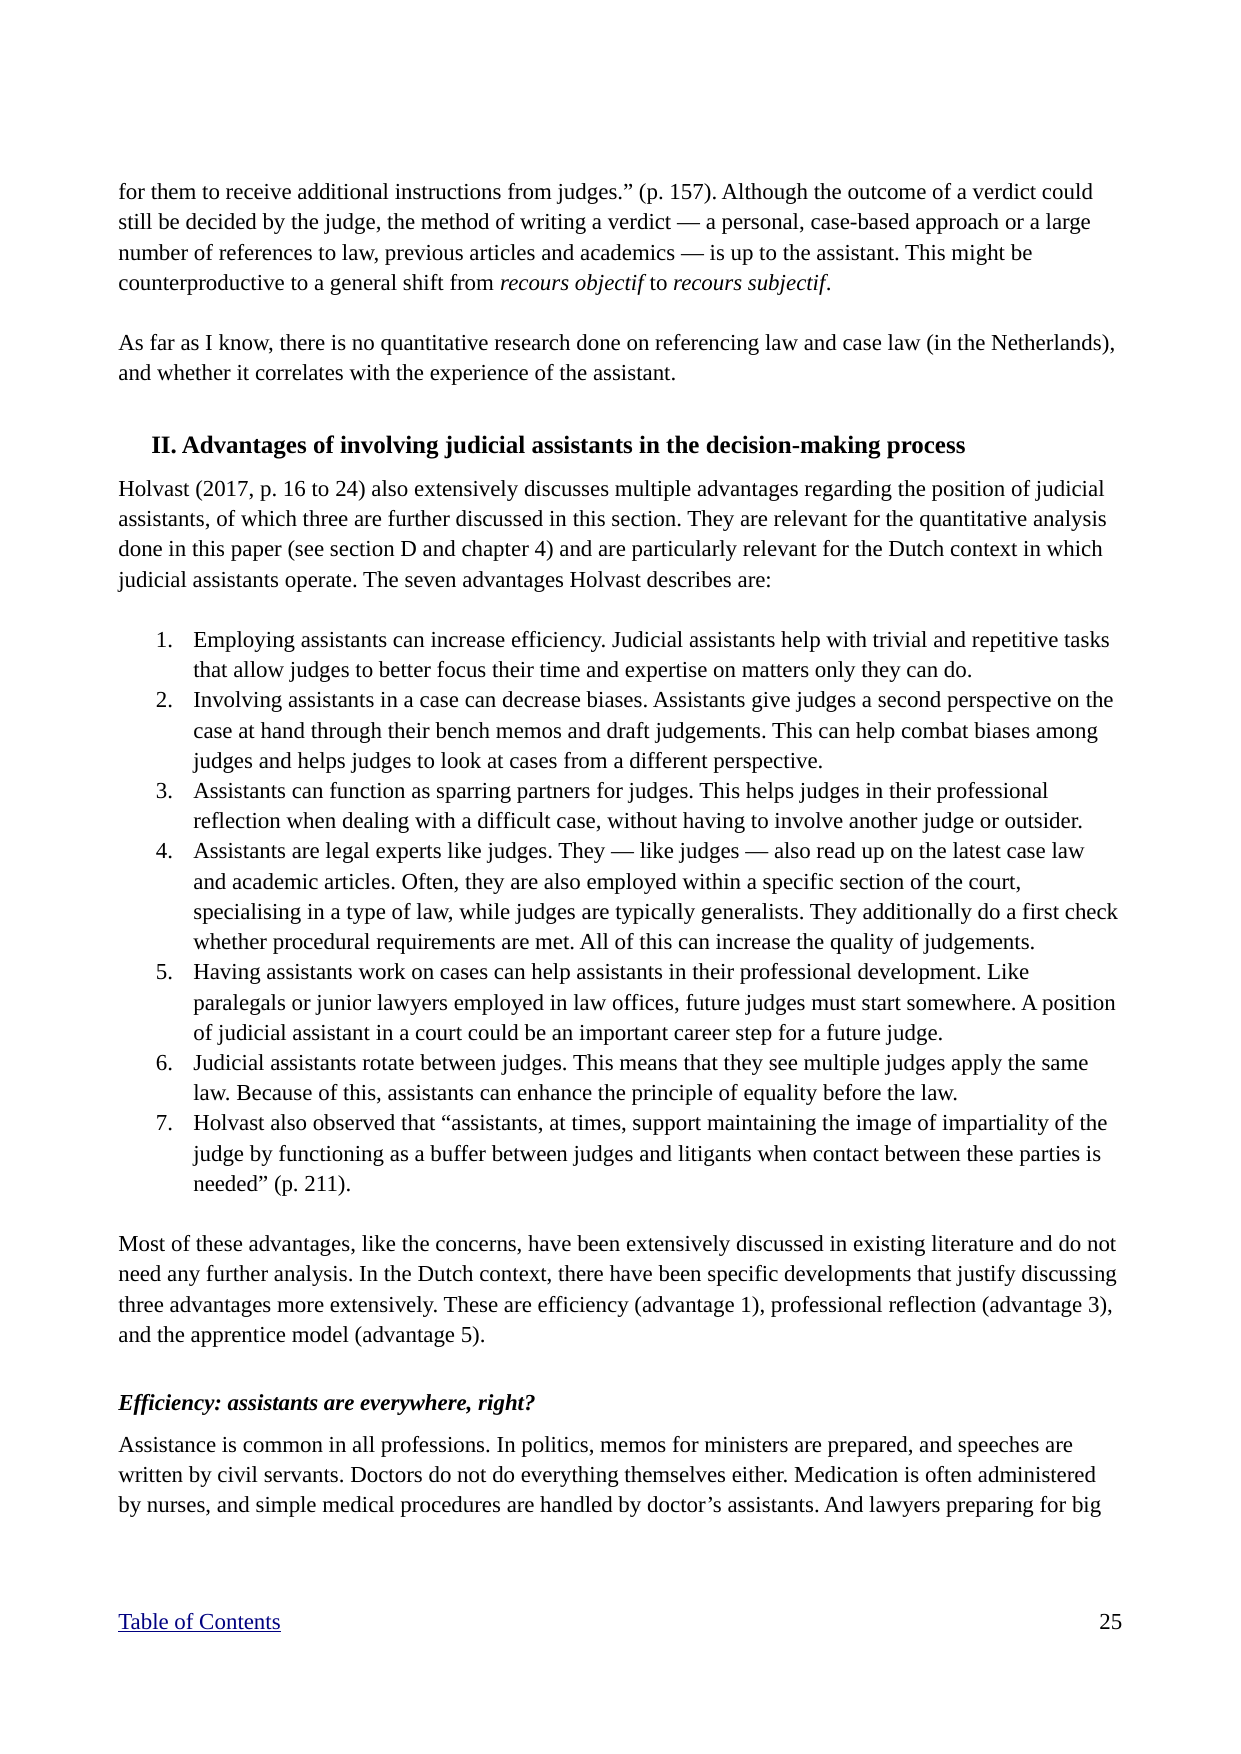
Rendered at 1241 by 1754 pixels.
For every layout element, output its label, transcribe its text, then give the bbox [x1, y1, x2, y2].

text Holvast (2017, p. 16 to 24) also extensively discusses multiple advantages regarding the position of judicial assistants, of which three are further discussed in this section. They are relevant for the quantitative analysis done in this paper (see section D and chapter 4) and are particularly relevant for the Dutch context in which judicial assistants operate. The seven advantages Holvast describes are: [118, 475, 1122, 592]
text for them to receive additional instructions from judges.” (p. 157). Although the outcome of a verdict could still be decided by the judge, the method of writing a verdict — a personal, case-based approach or a large number of references to law, previous articles and academics — is up to the assistant. This might be counterproductive to a general shift from recours objectif to recours subjectif. [118, 178, 1122, 295]
list Employing assistants can increase efficiency. Judicial assistants help with trivial and repetitive tasks that allow judges to better focus their time and expertise on matters only they can do. [156, 626, 1122, 683]
subtitle II. Advantages of involving judicial assistants in the decision-making process [151, 430, 1122, 459]
list Holvast also observed that “assistants, at times, support maintaining the image of impartiality of the judge by functioning as a buffer between judges and litigants when contact between these parties is needed” (p. 211). [156, 1109, 1122, 1196]
list Involving assistants in a case can decrease biases. Assistants give judges a second perspective on the case at hand through their bench memos and draft judgements. This can help combat biases among judges and helps judges to look at cases from a different perspective. [156, 687, 1122, 773]
list Judicial assistants rotate between judges. This means that they see multiple judges apply the same law. Because of this, assistants can enhance the principle of equality before the law. [156, 1049, 1122, 1106]
text As far as I know, there is no quantitative research done on referencing law and case law (in the Netherlands), and whether it correlates with the experience of the assistant. [118, 329, 1122, 386]
subtitle Efficiency: assistants are everywhere, right? [118, 1388, 1122, 1415]
text Most of these advantages, like the concerns, have been extensively discussed in existing literature and do not need any further analysis. In the Dutch context, there have been specific developments that justify discussing three advantages more extensively. These are efficiency (advantage 1), professional reflection (advantage 3), and the apprentice model (advantage 5). [118, 1230, 1122, 1347]
list Assistants can function as sparring partners for judges. This helps judges in their professional reflection when dealing with a difficult case, without having to involve another judge or outsider. [156, 777, 1122, 834]
list Assistants are legal experts like judges. They — like judges — also read up on the latest case law and academic articles. Often, they are also employed within a specific section of the court, specialising in a type of law, while judges are typically generalists. They additionally do a first check whether procedural requirements are met. All of this can increase the quality of judgements. [156, 838, 1122, 954]
list Having assistants work on cases can help assistants in their professional development. Like paralegals or junior lawyers employed in law offices, future judges must start somewhere. A position of judicial assistant in a court could be an important career step for a future judge. [156, 958, 1122, 1045]
text Assistance is common in all professions. In politics, memos for ministers are prepared, and speeches are written by civil servants. Doctors do not do everything themselves either. Medication is often administered by nurses, and simple medical procedures are handled by doctor’s assistants. And lawyers preparing for big [118, 1431, 1122, 1517]
